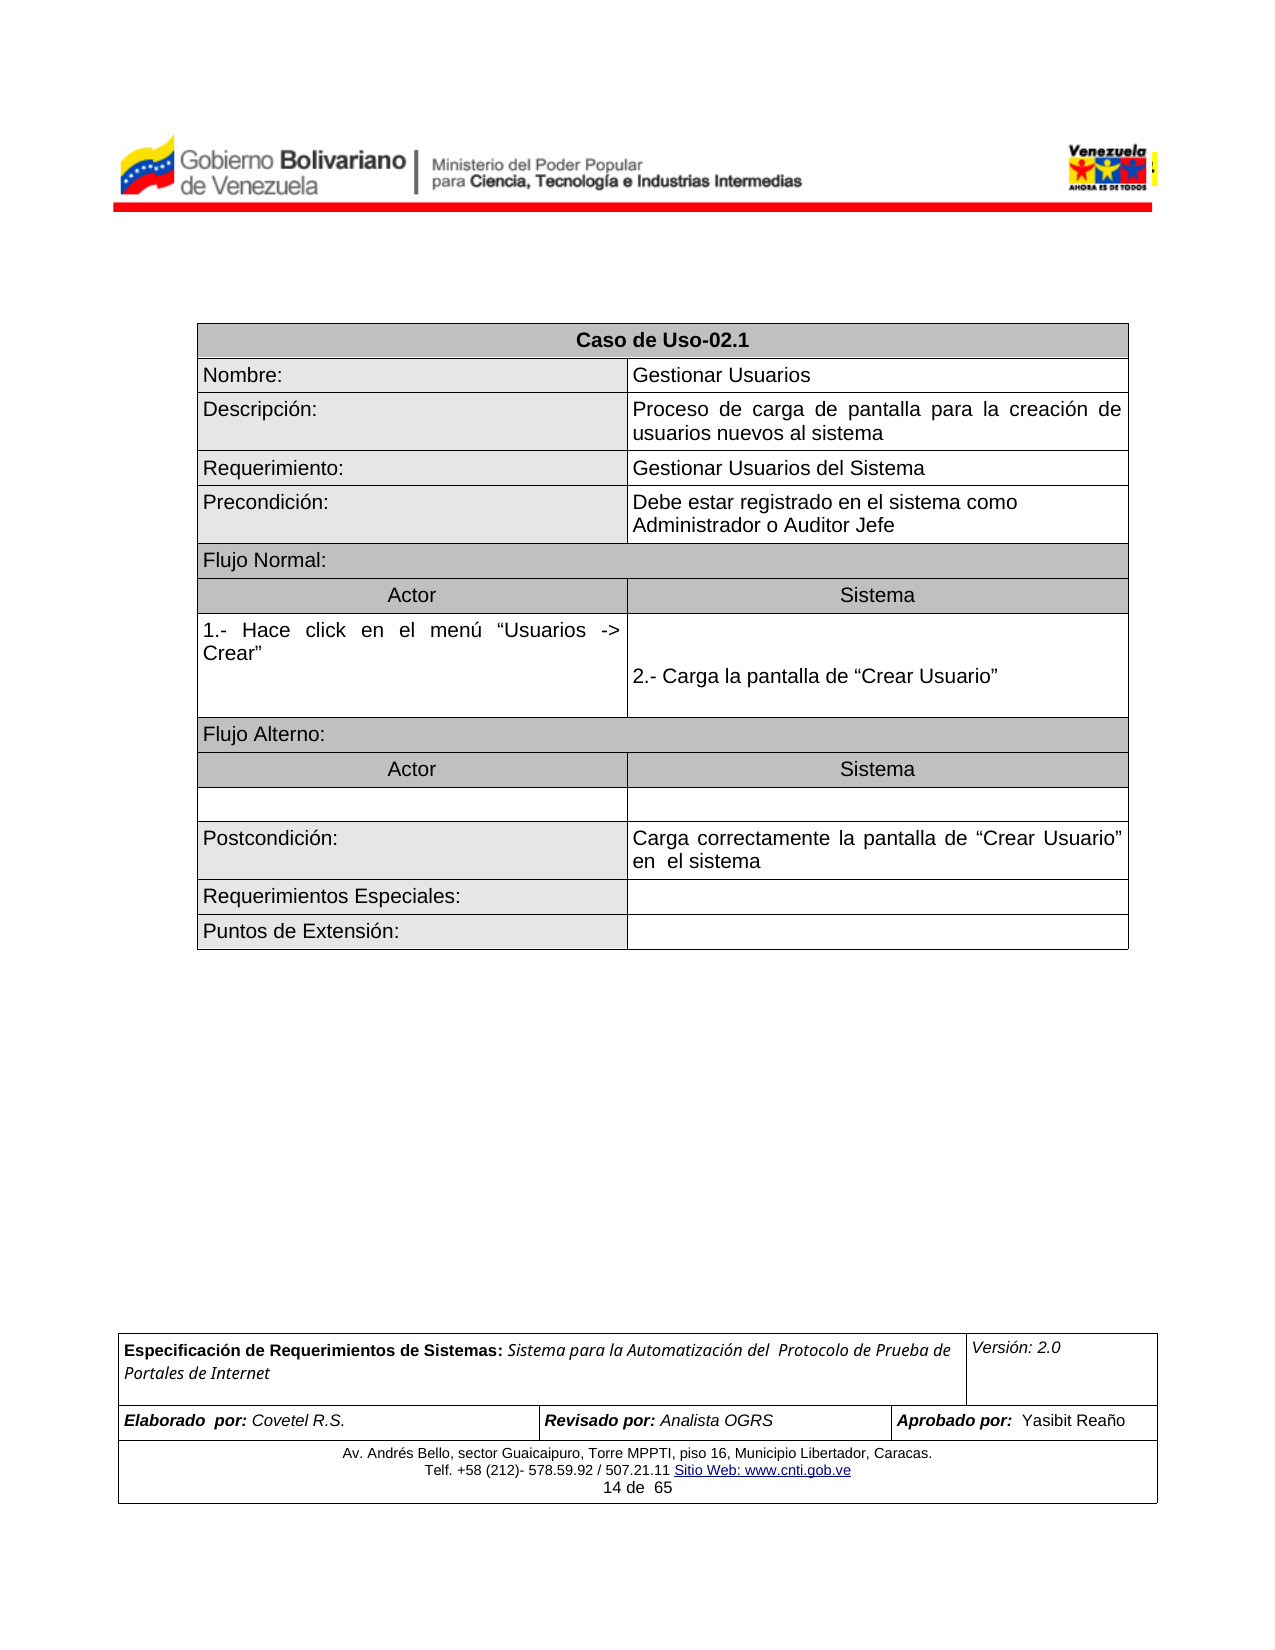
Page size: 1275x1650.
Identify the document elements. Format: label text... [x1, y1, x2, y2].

table_cell Actor [198, 579, 627, 613]
table_cell Flujo Normal: [198, 544, 1128, 578]
table_cell Requerimiento: [198, 451, 627, 485]
picture [113, 126, 1153, 212]
table_cell 1.- Hace click en el menú “Usuarios -> Crear” [198, 614, 627, 717]
table_cell Descripción: [198, 393, 627, 450]
table_cell [198, 788, 627, 821]
table_cell Sistema [628, 753, 1128, 787]
table_cell Sistema [628, 579, 1128, 613]
table_cell Carga correctamente la pantalla de “Crear Usuario” en el sistema [628, 822, 1128, 879]
table_cell 2.- Carga la pantalla de “Crear Usuario” [628, 614, 1128, 717]
table_cell Requerimientos Especiales: [198, 880, 627, 914]
table_cell [628, 788, 1128, 821]
table_cell Puntos de Extensión: [198, 915, 627, 948]
table_cell Flujo Alterno: [198, 718, 1128, 752]
table_cell Gestionar Usuarios [628, 359, 1128, 392]
table_cell Actor [198, 753, 627, 787]
table_cell Nombre: [198, 359, 627, 392]
table_cell Precondición: [198, 486, 627, 543]
table_cell [628, 880, 1128, 914]
table_cell Postcondición: [198, 822, 627, 879]
table_header Caso de Uso-02.1 [198, 324, 1128, 357]
table_cell Proceso de carga de pantalla para la creación de usuarios nuevos al sistema [628, 393, 1128, 450]
table_cell Gestionar Usuarios del Sistema [628, 451, 1128, 485]
table_cell [628, 915, 1128, 948]
table_cell Debe estar registrado en el sistema como Administrador o Auditor Jefe [628, 486, 1128, 543]
